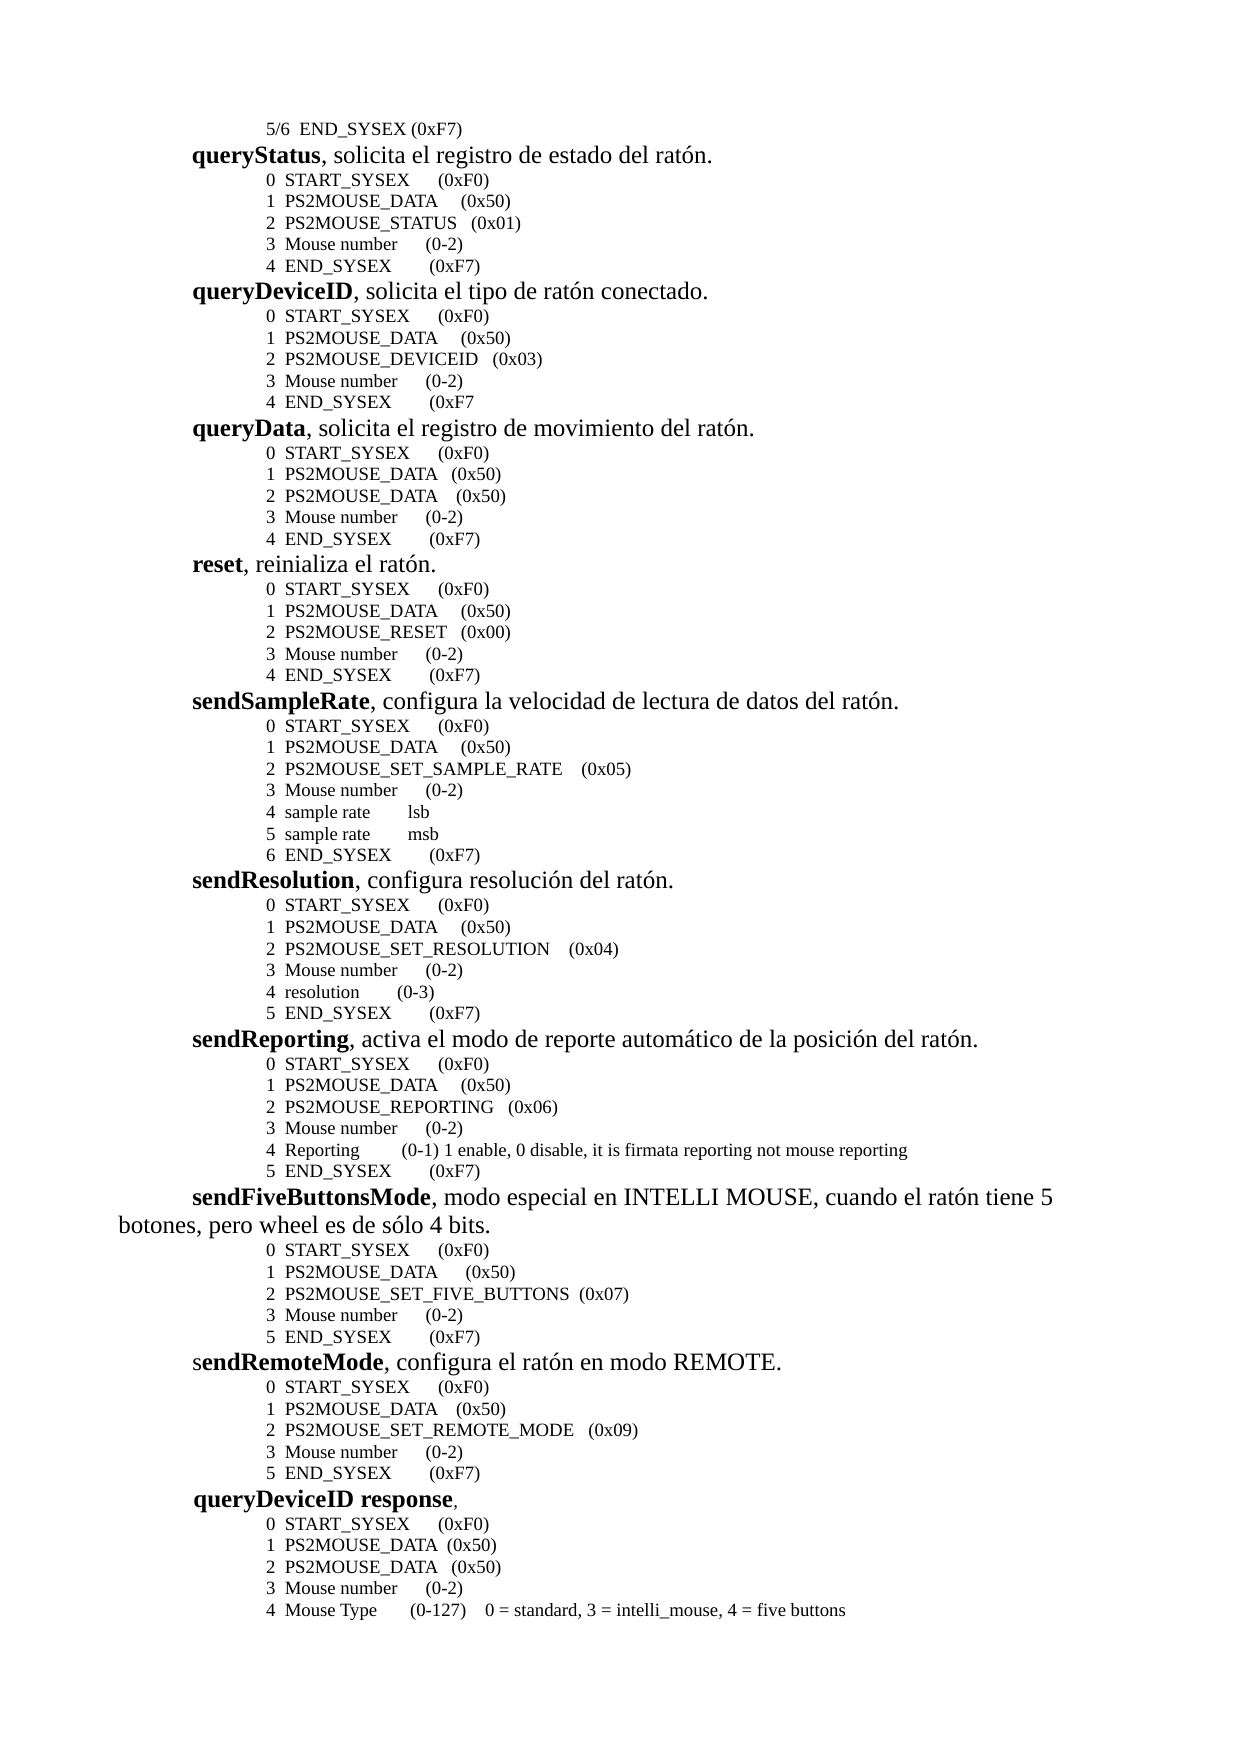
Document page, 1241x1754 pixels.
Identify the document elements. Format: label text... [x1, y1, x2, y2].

text sendRemoteMode, configura el ratón en modo REMOTE. [118, 1347, 1122, 1376]
text 1 PS2MOUSE_DATA (0x50) [118, 600, 1122, 621]
text 2 PS2MOUSE_RESET (0x00) [118, 621, 1122, 643]
text 3 Mouse number (0-2) [118, 1577, 1122, 1599]
text 5/6 END_SYSEX (0xF7) [118, 118, 1122, 140]
text 1 PS2MOUSE_DATA (0x50) [118, 1074, 1122, 1096]
text 0 START_SYSEX (0xF0) [118, 1512, 1122, 1534]
text 5 END_SYSEX (0xF7) [118, 1326, 1122, 1347]
text reset, reinializa el ratón. [118, 549, 1122, 578]
text 0 START_SYSEX (0xF0) [118, 1052, 1122, 1074]
text queryDeviceID, solicita el tipo de ratón conectado. [118, 276, 1122, 305]
text 3 Mouse number (0-2) [118, 506, 1122, 528]
text queryData, solicita el registro de movimiento del ratón. [118, 413, 1122, 442]
text 1 PS2MOUSE_DATA (0x50) [118, 190, 1122, 212]
text 1 PS2MOUSE_DATA (0x50) [118, 1534, 1122, 1556]
text 1 PS2MOUSE_DATA (0x50) [118, 1397, 1122, 1419]
text 2 PS2MOUSE_SET_RESOLUTION (0x04) [118, 937, 1122, 959]
text 4 END_SYSEX (0xF7) [118, 255, 1122, 276]
text 5 END_SYSEX (0xF7) [118, 1160, 1122, 1182]
text 2 PS2MOUSE_DEVICEID (0x03) [118, 348, 1122, 370]
text queryStatus, solicita el registro de estado del ratón. [118, 140, 1122, 168]
text 2 PS2MOUSE_STATUS (0x01) [118, 212, 1122, 233]
text 3 Mouse number (0-2) [118, 1441, 1122, 1462]
text 3 Mouse number (0-2) [118, 1304, 1122, 1326]
text 3 Mouse number (0-2) [118, 643, 1122, 664]
text 4 END_SYSEX (0xF7) [118, 664, 1122, 686]
text sendFiveButtonsMode, modo especial en INTELLI MOUSE, cuando el ratón tiene 5 botones, pero wheel es de sólo 4 bits. [118, 1182, 1122, 1239]
text 5 END_SYSEX (0xF7) [118, 1462, 1122, 1484]
text 0 START_SYSEX (0xF0) [118, 1376, 1122, 1397]
text queryDeviceID response, [118, 1484, 1122, 1512]
text 2 PS2MOUSE_SET_SAMPLE_RATE (0x05) [118, 758, 1122, 779]
text 4 sample rate lsb [118, 801, 1122, 822]
text 2 PS2MOUSE_REPORTING (0x06) [118, 1096, 1122, 1117]
text 1 PS2MOUSE_DATA (0x50) [118, 1261, 1122, 1282]
text 0 START_SYSEX (0xF0) [118, 894, 1122, 916]
text 0 START_SYSEX (0xF0) [118, 442, 1122, 463]
text 4 Mouse Type (0-127) 0 = standard, 3 = intelli_mouse, 4 = five buttons [118, 1599, 1122, 1620]
text 1 PS2MOUSE_DATA (0x50) [118, 463, 1122, 485]
text sendResolution, configura resolución del ratón. [118, 866, 1122, 894]
text 2 PS2MOUSE_DATA (0x50) [118, 485, 1122, 506]
text sendReporting, activa el modo de reporte automático de la posición del ratón. [118, 1024, 1122, 1052]
text 2 PS2MOUSE_DATA (0x50) [118, 1556, 1122, 1577]
text 3 Mouse number (0-2) [118, 370, 1122, 391]
text 6 END_SYSEX (0xF7) [118, 844, 1122, 866]
text 4 Reporting (0-1) 1 enable, 0 disable, it is firmata reporting not mouse reporting [118, 1139, 1122, 1160]
text 3 Mouse number (0-2) [118, 233, 1122, 255]
text 3 Mouse number (0-2) [118, 1117, 1122, 1139]
text 4 END_SYSEX (0xF7 [118, 391, 1122, 413]
text 5 END_SYSEX (0xF7) [118, 1002, 1122, 1024]
text 4 END_SYSEX (0xF7) [118, 528, 1122, 549]
text 2 PS2MOUSE_SET_FIVE_BUTTONS (0x07) [118, 1282, 1122, 1304]
text 1 PS2MOUSE_DATA (0x50) [118, 736, 1122, 758]
text 3 Mouse number (0-2) [118, 959, 1122, 981]
text 2 PS2MOUSE_SET_REMOTE_MODE (0x09) [118, 1419, 1122, 1441]
text 1 PS2MOUSE_DATA (0x50) [118, 327, 1122, 348]
text 0 START_SYSEX (0xF0) [118, 715, 1122, 736]
text 4 resolution (0-3) [118, 981, 1122, 1002]
text 0 START_SYSEX (0xF0) [118, 168, 1122, 190]
text 5 sample rate msb [118, 822, 1122, 844]
text 3 Mouse number (0-2) [118, 779, 1122, 801]
text 1 PS2MOUSE_DATA (0x50) [118, 916, 1122, 937]
text 0 START_SYSEX (0xF0) [118, 578, 1122, 600]
text 0 START_SYSEX (0xF0) [118, 305, 1122, 327]
text 0 START_SYSEX (0xF0) [118, 1239, 1122, 1261]
text sendSampleRate, configura la velocidad de lectura de datos del ratón. [118, 686, 1122, 715]
